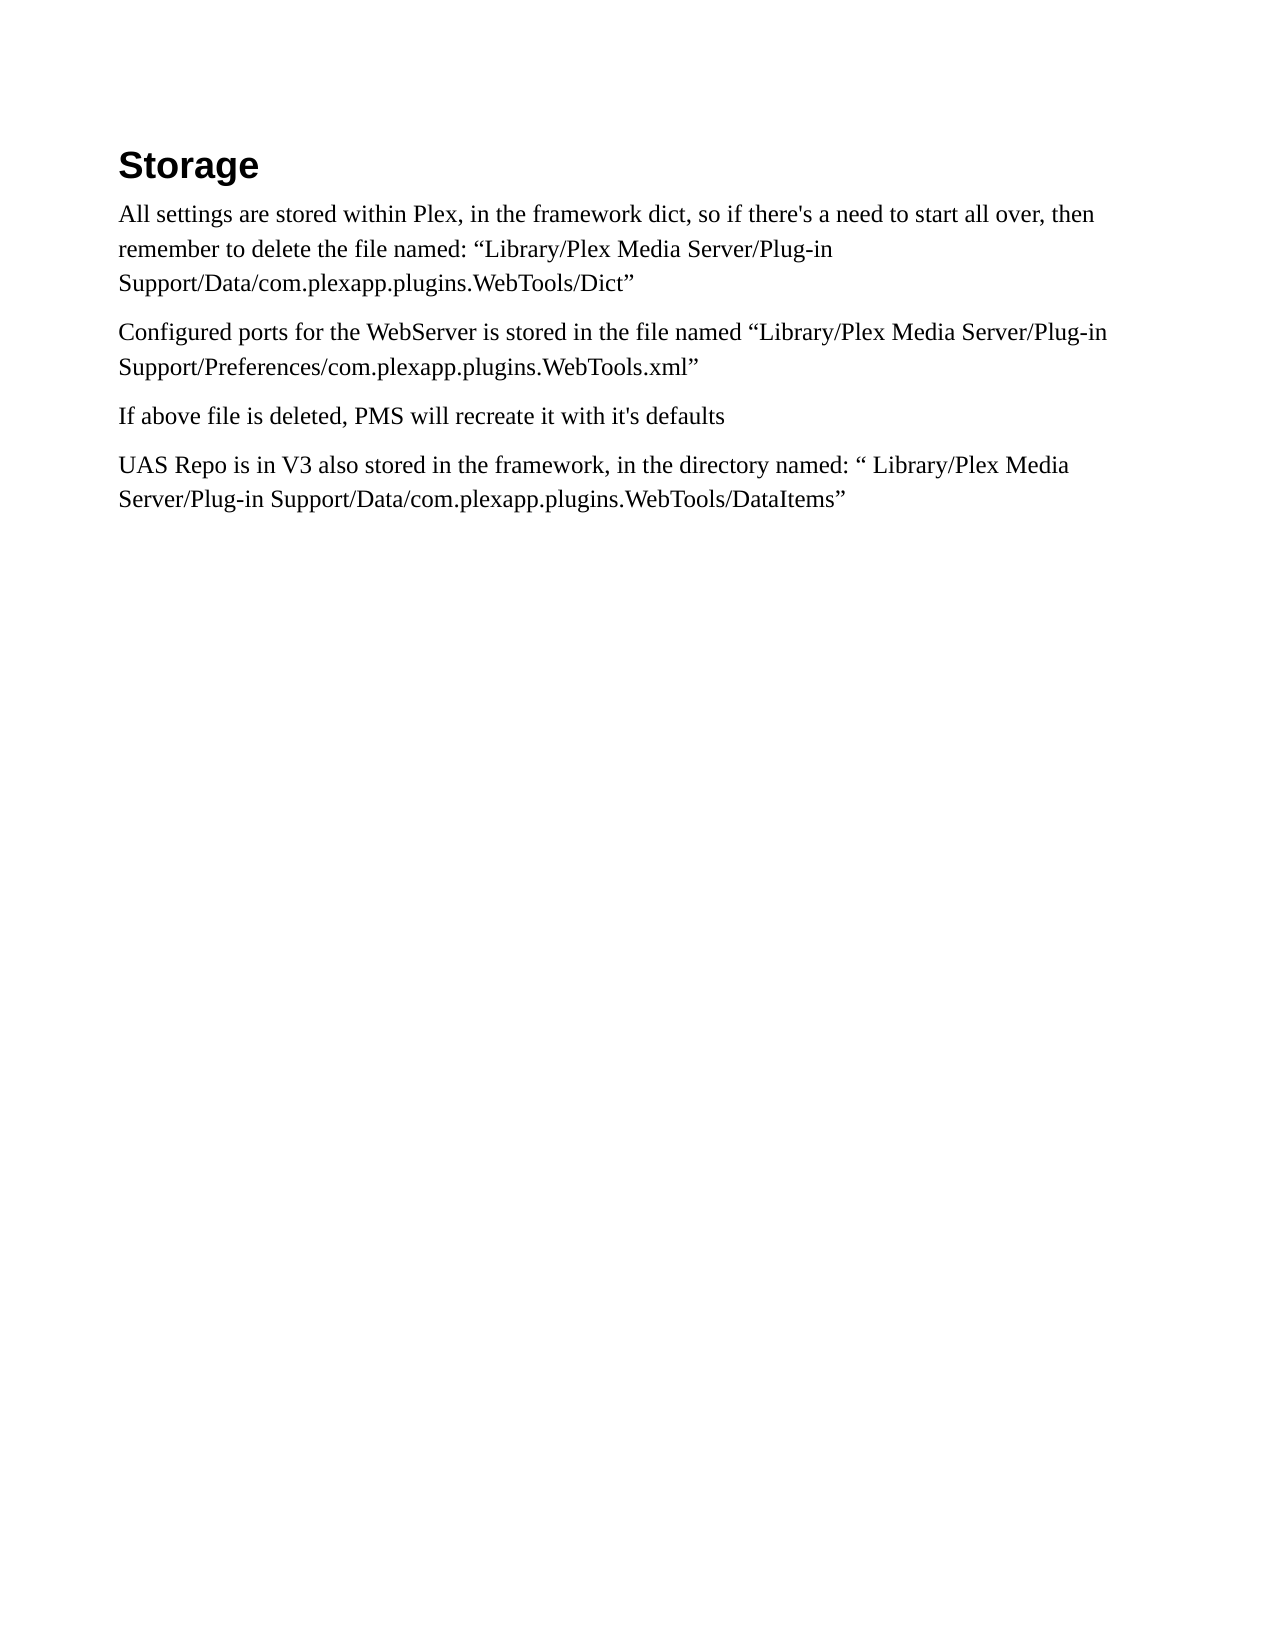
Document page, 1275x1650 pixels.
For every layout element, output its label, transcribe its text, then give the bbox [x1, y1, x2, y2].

text All settings are stored within Plex, in the framework dict, so if there's a need to start all over, then remember to delete the file named: “Library/Plex Media Server/Plug-in Support/Data/com.plexapp.plugins.WebTools/Dict” [118, 199, 1157, 297]
text Configured ports for the WebServer is stored in the file named “Library/Plex Media Server/Plug-in Support/Preferences/com.plexapp.plugins.WebTools.xml” [118, 317, 1157, 381]
text If above file is deleted, PMS will recreate it with it's defaults [118, 401, 1157, 429]
text UAS Repo is in V3 also stored in the framework, in the directory named: “ Library/Plex Media Server/Plug-in Support/Data/com.plexapp.plugins.WebTools/DataItems” [118, 450, 1157, 513]
subtitle Storage [118, 143, 1157, 187]
